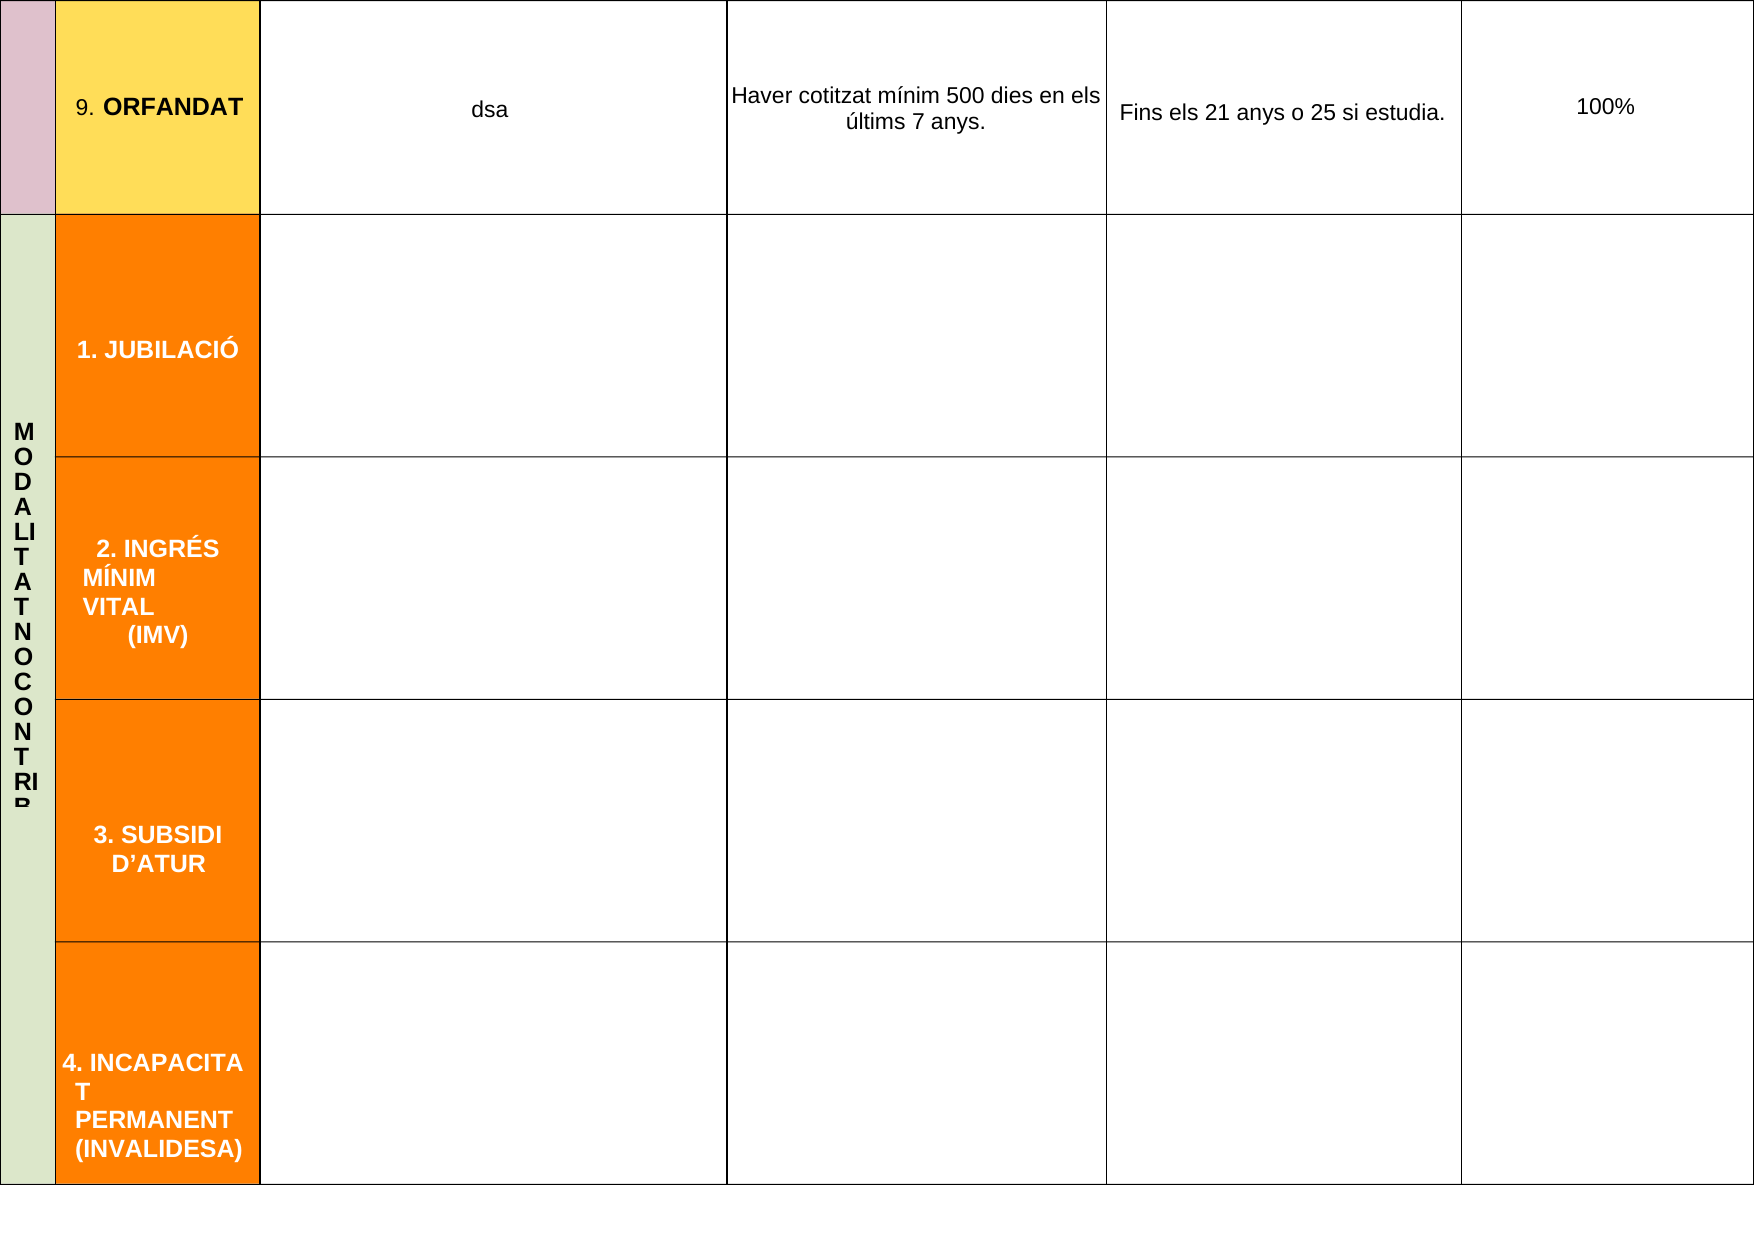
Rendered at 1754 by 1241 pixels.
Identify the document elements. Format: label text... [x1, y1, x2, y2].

text (IMV) [127, 621, 1665, 649]
list INCAPACITAT PERMANENT (INVALIDESA) [62, 1048, 254, 1163]
list JUBILACIÓ [77, 335, 1665, 364]
list ORFANDAT [75, 92, 1665, 121]
list MODALITAT NO CONTRIBUTIVA [13, 420, 45, 807]
list SUBSIDI D’ATUR [93, 820, 222, 877]
list INGRÉS MÍNIM VITAL [82, 534, 233, 621]
